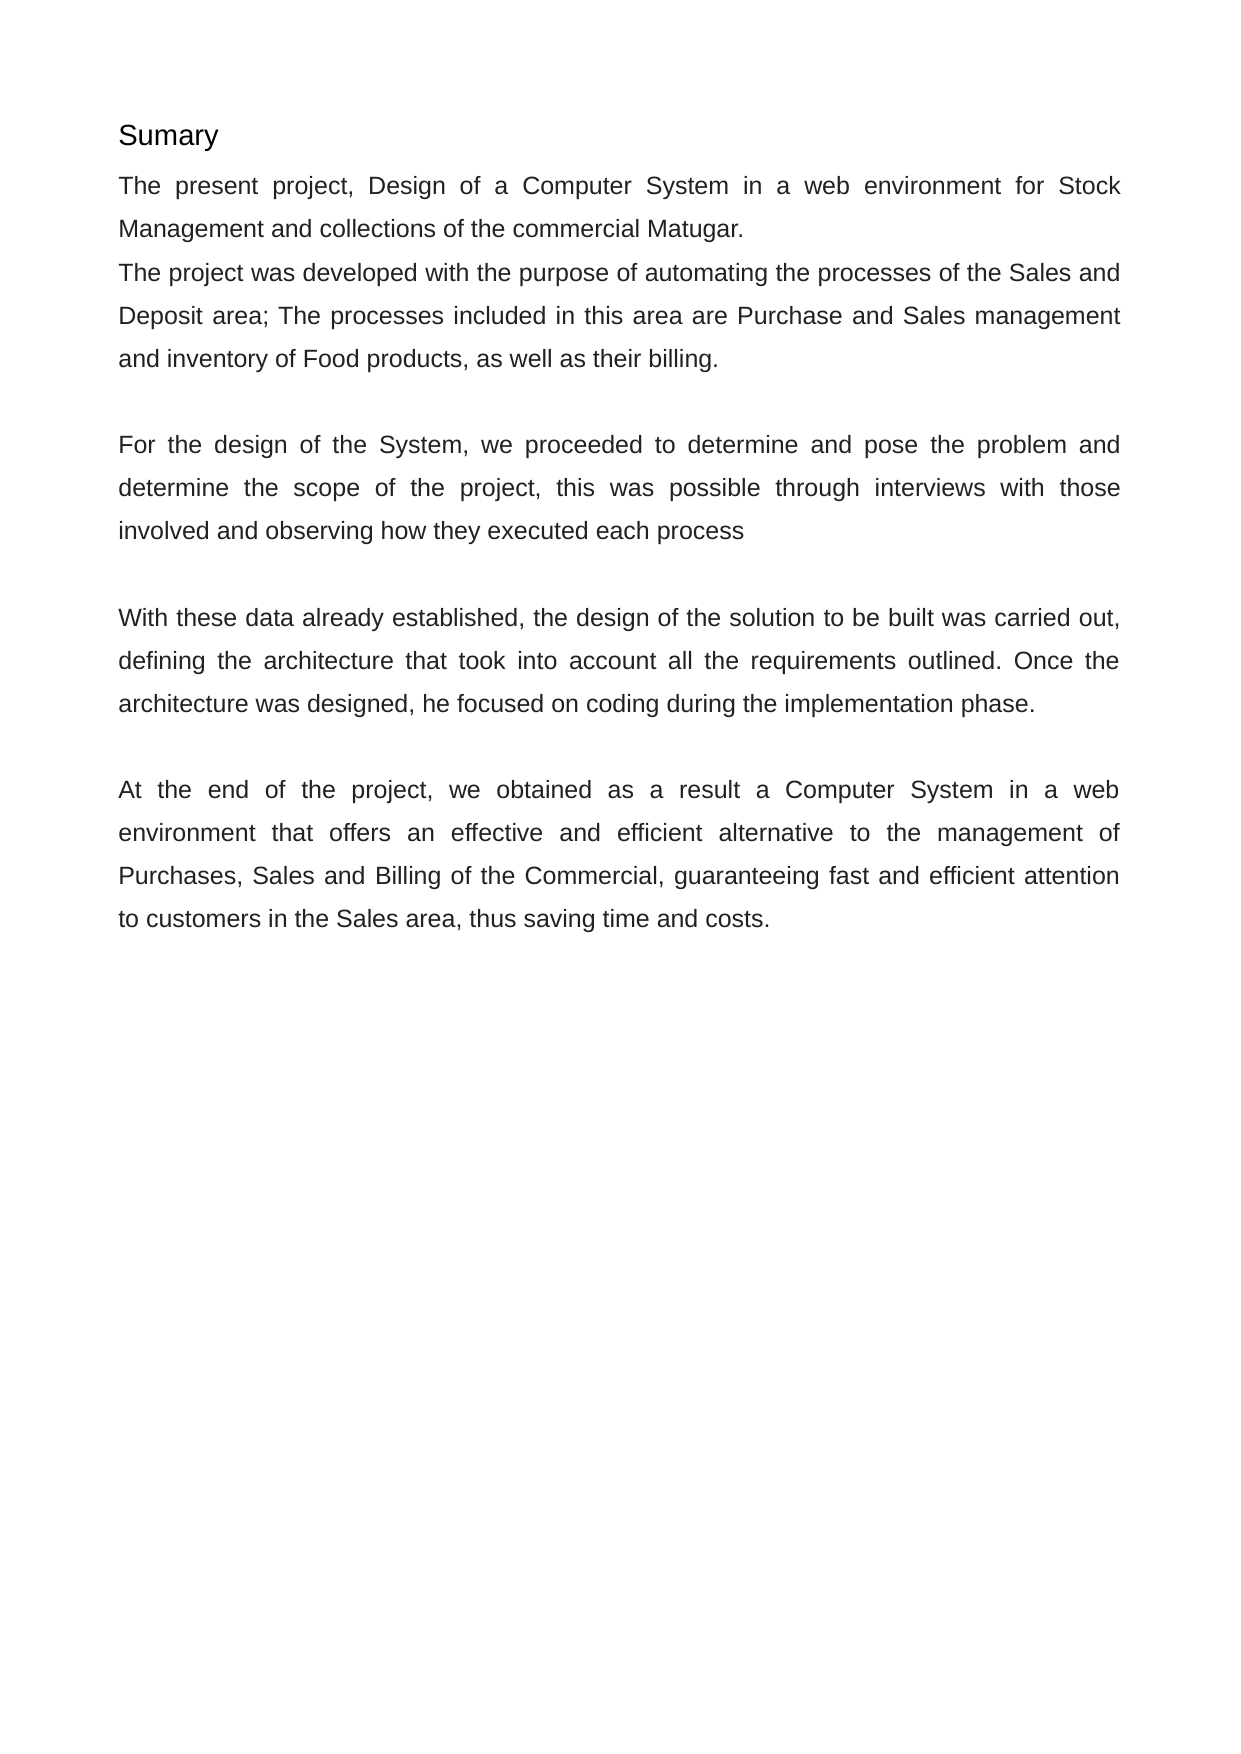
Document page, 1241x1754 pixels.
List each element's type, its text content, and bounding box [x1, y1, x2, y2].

text For the design of the System, we proceeded to determine and pose the problem and determine the scope of the project, this was possible through interviews with those involved and observing how they executed each process [118, 430, 1122, 545]
text Sumary [118, 118, 1122, 152]
text At the end of the project, we obtained as a result a Computer System in a web environment that offers an effective and efficient alternative to the management of Purchases, Sales and Billing of the Commercial, guaranteeing fast and efficient attention to customers in the Sales area, thus saving time and costs. [118, 732, 1122, 933]
text The project was developed with the purpose of automating the processes of the Sales and Deposit area; The processes included in this area are Purchase and Sales management and inventory of Food products, as well as their billing. [118, 257, 1122, 372]
text With these data already established, the design of the solution to be built was carried out, defining the architecture that took into account all the requirements outlined. Once the architecture was designed, he focused on coding during the implementation phase. [118, 559, 1122, 717]
text The present project, Design of a Computer System in a web environment for Stock Management and collections of the commercial Matugar. [118, 171, 1122, 243]
